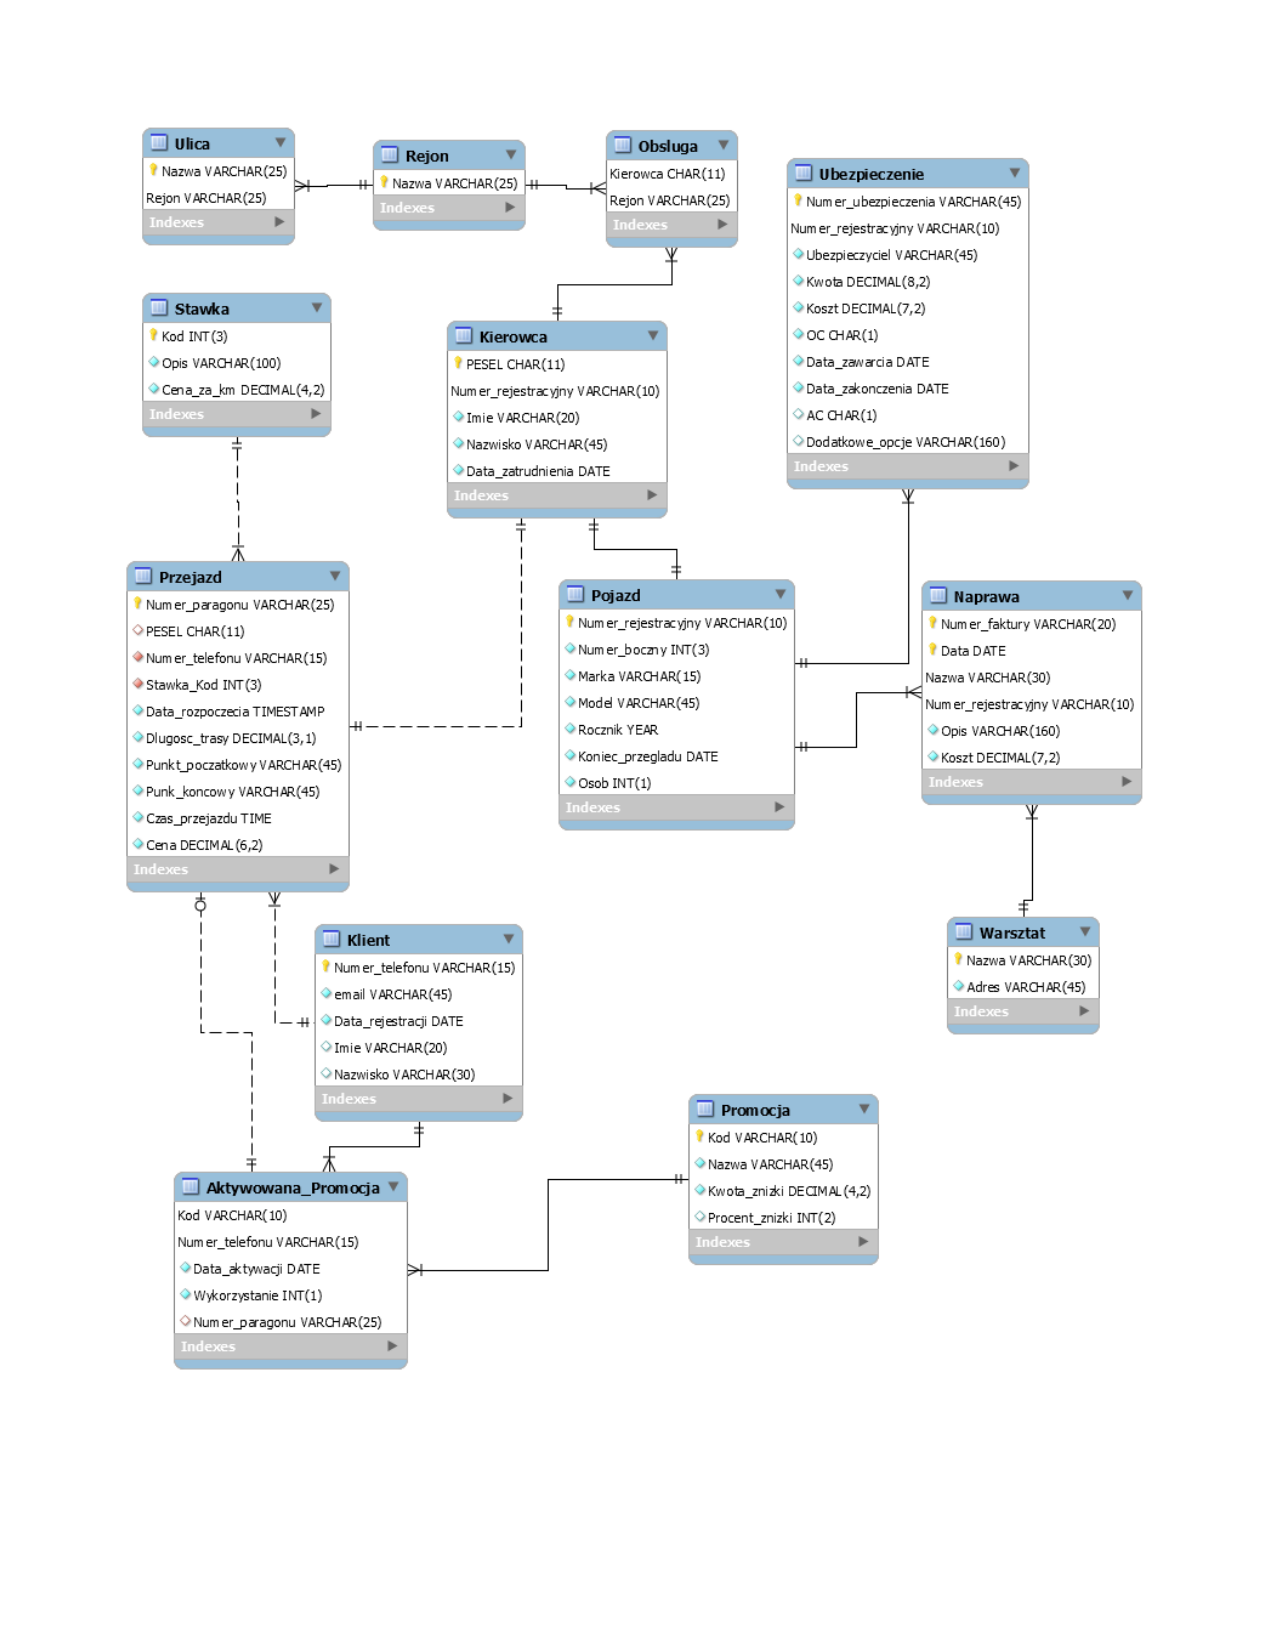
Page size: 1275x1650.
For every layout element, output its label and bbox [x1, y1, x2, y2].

picture [118, 118, 1157, 1383]
